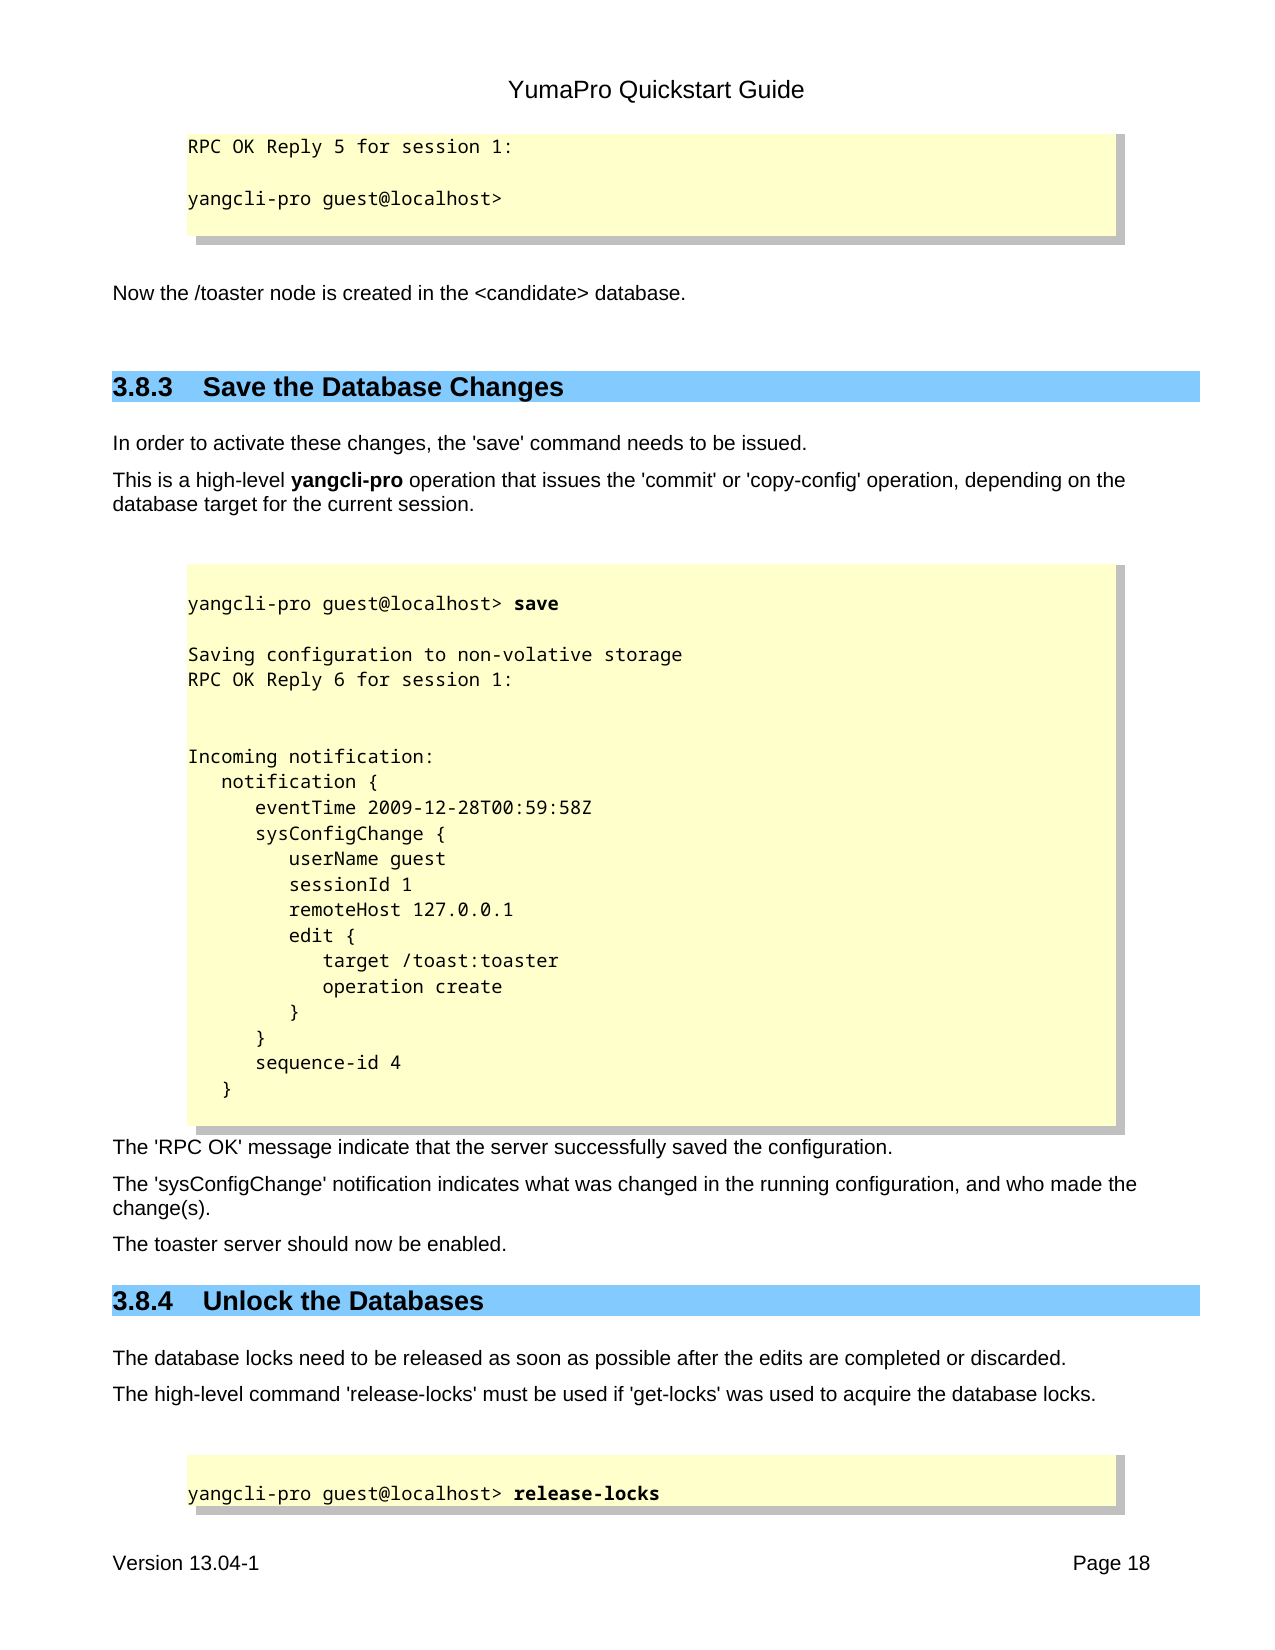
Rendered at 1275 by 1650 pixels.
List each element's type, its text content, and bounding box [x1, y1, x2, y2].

text sequence-id 4 [187, 1049, 1116, 1075]
text userName guest [187, 845, 1116, 871]
text sessionId 1 [187, 871, 1116, 896]
subtitle Unlock the Databases [112, 1285, 1200, 1316]
text Incoming notification: [187, 743, 1116, 769]
text } [187, 1075, 1116, 1101]
text yangcli-pro guest@localhost> release-locks [187, 1480, 1116, 1506]
text operation create [187, 973, 1116, 998]
text } [187, 998, 1116, 1024]
text RPC OK Reply 5 for session 1: [187, 134, 1116, 159]
text } [187, 1024, 1116, 1049]
subtitle Save the Database Changes [112, 371, 1200, 402]
text target /toast:toaster [187, 947, 1116, 973]
text edit { [187, 922, 1116, 947]
text The 'sysConfigChange' notification indicates what was changed in the running configuration, and who made the change(s). [112, 1171, 1200, 1219]
text Saving configuration to non-volative storage [187, 641, 1116, 667]
text yangcli-pro guest@localhost> save [187, 590, 1116, 616]
text This is a high-level yangcli-pro operation that issues the 'commit' or 'copy-config' operation, depending on the database target for the current session. [112, 468, 1200, 516]
text The 'RPC OK' message indicate that the server successfully saved the configuration. [112, 1135, 1200, 1159]
text In order to activate these changes, the 'save' command needs to be issued. [112, 431, 1200, 455]
text The database locks need to be released as soon as possible after the edits are completed or discarded. [112, 1345, 1200, 1369]
text remoteHost 127.0.0.1 [187, 896, 1116, 922]
text yangcli-pro guest@localhost> [187, 185, 1116, 210]
text sysConfigChange { [187, 820, 1116, 845]
text notification { [187, 769, 1116, 794]
text The high-level command 'release-locks' must be used if 'get-locks' was used to acquire the database locks. [112, 1382, 1200, 1406]
text Now the /toaster node is created in the <candidate> database. [112, 281, 1200, 305]
text RPC OK Reply 6 for session 1: [187, 667, 1116, 692]
text The toaster server should now be enabled. [112, 1232, 1200, 1256]
text eventTime 2009-12-28T00:59:58Z [187, 794, 1116, 820]
